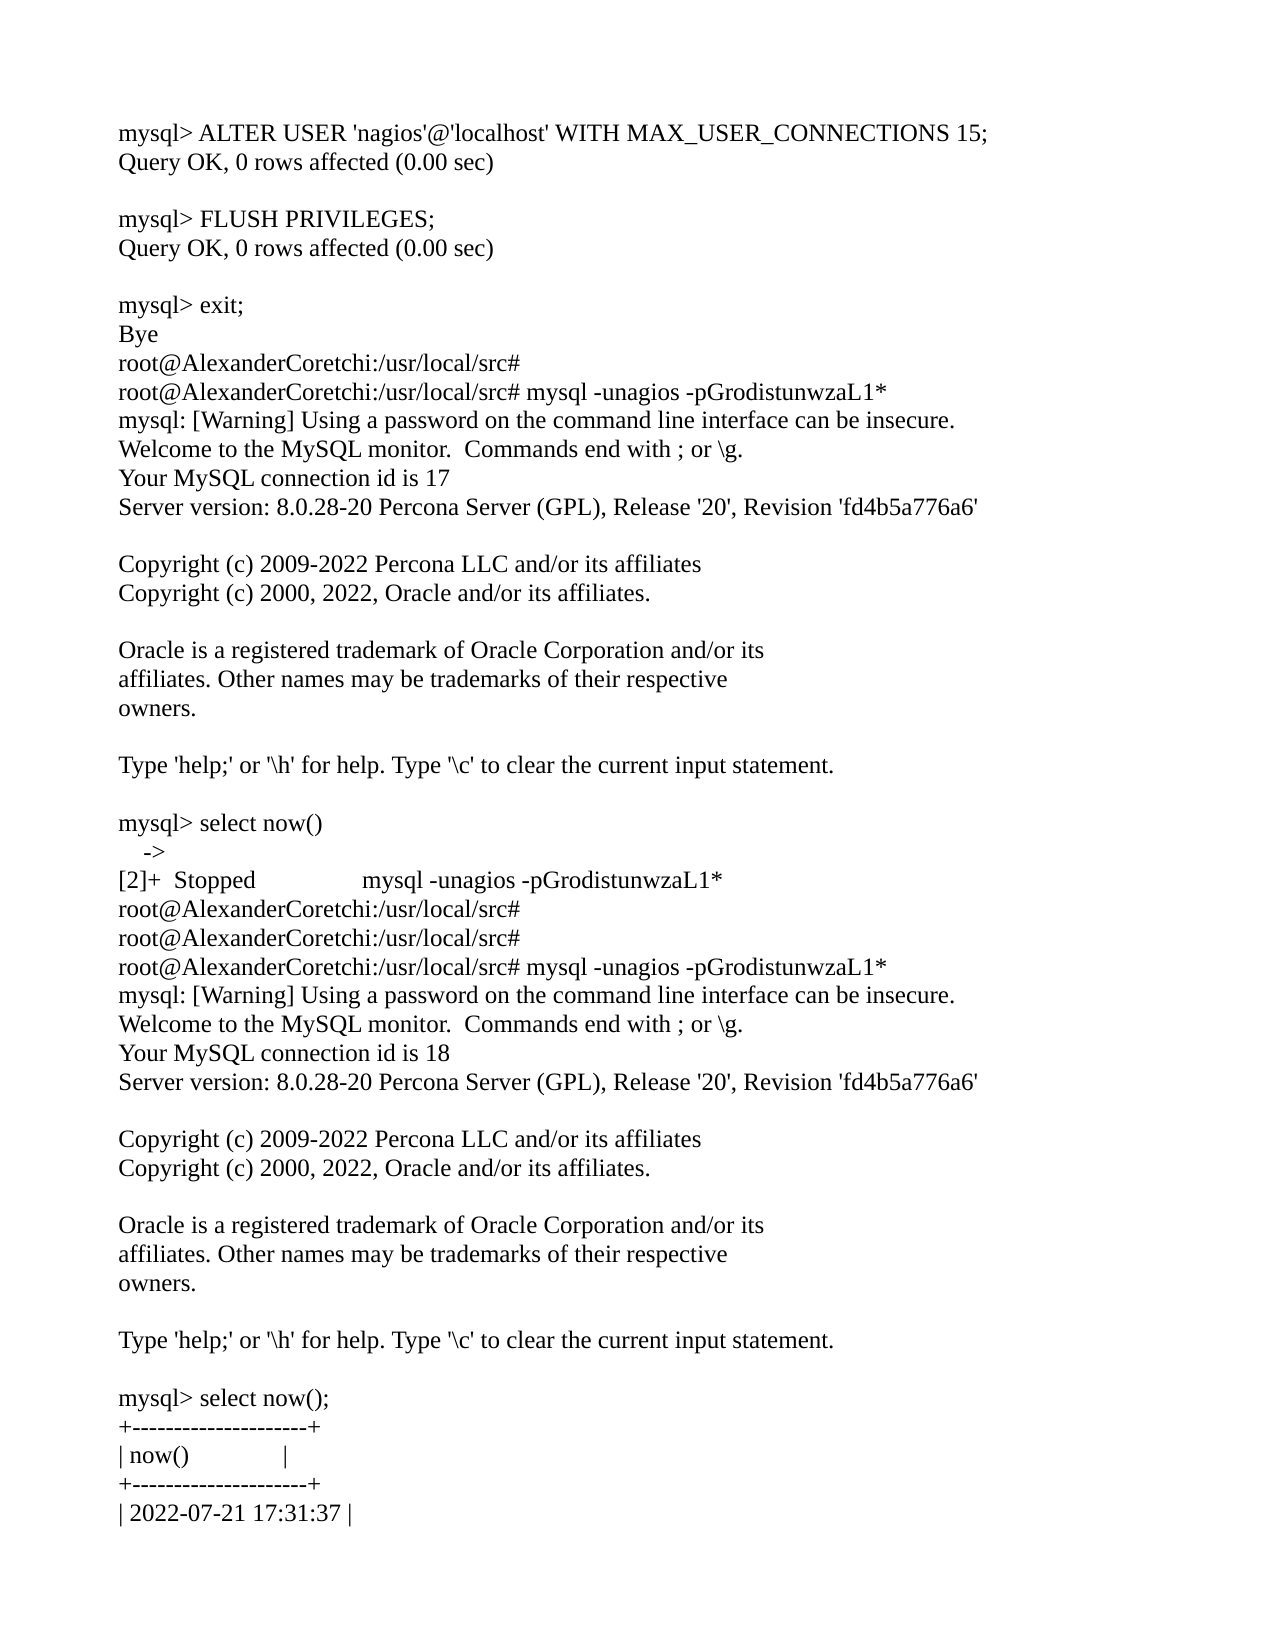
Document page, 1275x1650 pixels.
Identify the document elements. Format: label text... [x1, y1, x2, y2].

text Query OK, 0 rows affected (0.00 sec) [118, 233, 1157, 262]
text mysql> select now() [118, 808, 1157, 837]
text Server version: 8.0.28-20 Percona Server (GPL), Release '20', Revision 'fd4b5a776a6' [118, 1067, 1157, 1096]
text affiliates. Other names may be trademarks of their respective [118, 664, 1157, 693]
text root@AlexanderCoretchi:/usr/local/src# [118, 894, 1157, 923]
text owners. [118, 1268, 1157, 1297]
text root@AlexanderCoretchi:/usr/local/src# mysql -unagios -pGrodistunwzaL1* [118, 952, 1157, 981]
text mysql> ALTER USER 'nagios'@'localhost' WITH MAX_USER_CONNECTIONS 15; [118, 118, 1157, 147]
text Copyright (c) 2009-2022 Percona LLC and/or its affiliates [118, 549, 1157, 578]
text Oracle is a registered trademark of Oracle Corporation and/or its [118, 1211, 1157, 1239]
text root@AlexanderCoretchi:/usr/local/src# [118, 348, 1157, 377]
text | 2022-07-21 17:31:37 | [118, 1498, 1157, 1527]
text Type 'help;' or '\h' for help. Type '\c' to clear the current input statement. [118, 1326, 1157, 1354]
text root@AlexanderCoretchi:/usr/local/src# mysql -unagios -pGrodistunwzaL1* [118, 377, 1157, 406]
text Oracle is a registered trademark of Oracle Corporation and/or its [118, 636, 1157, 664]
text Your MySQL connection id is 17 [118, 463, 1157, 492]
text Copyright (c) 2009-2022 Percona LLC and/or its affiliates [118, 1124, 1157, 1153]
text mysql: [Warning] Using a password on the command line interface can be insecure. [118, 406, 1157, 434]
text mysql> FLUSH PRIVILEGES; [118, 204, 1157, 233]
text Copyright (c) 2000, 2022, Oracle and/or its affiliates. [118, 578, 1157, 607]
text Bye [118, 319, 1157, 348]
text root@AlexanderCoretchi:/usr/local/src# [118, 923, 1157, 952]
text Welcome to the MySQL monitor. Commands end with ; or \g. [118, 434, 1157, 463]
text Server version: 8.0.28-20 Percona Server (GPL), Release '20', Revision 'fd4b5a776a6' [118, 492, 1157, 521]
text +---------------------+ [118, 1412, 1157, 1441]
text Query OK, 0 rows affected (0.00 sec) [118, 147, 1157, 176]
text mysql> exit; [118, 291, 1157, 319]
text Type 'help;' or '\h' for help. Type '\c' to clear the current input statement. [118, 751, 1157, 779]
text affiliates. Other names may be trademarks of their respective [118, 1239, 1157, 1268]
text owners. [118, 693, 1157, 722]
text | now() | [118, 1441, 1157, 1469]
text Your MySQL connection id is 18 [118, 1038, 1157, 1067]
text -> [118, 837, 1157, 866]
text +---------------------+ [118, 1469, 1157, 1498]
text mysql> select now(); [118, 1383, 1157, 1412]
text [2]+ Stopped mysql -unagios -pGrodistunwzaL1* [118, 866, 1157, 894]
text Welcome to the MySQL monitor. Commands end with ; or \g. [118, 1009, 1157, 1038]
text mysql: [Warning] Using a password on the command line interface can be insecure. [118, 981, 1157, 1009]
text Copyright (c) 2000, 2022, Oracle and/or its affiliates. [118, 1153, 1157, 1182]
